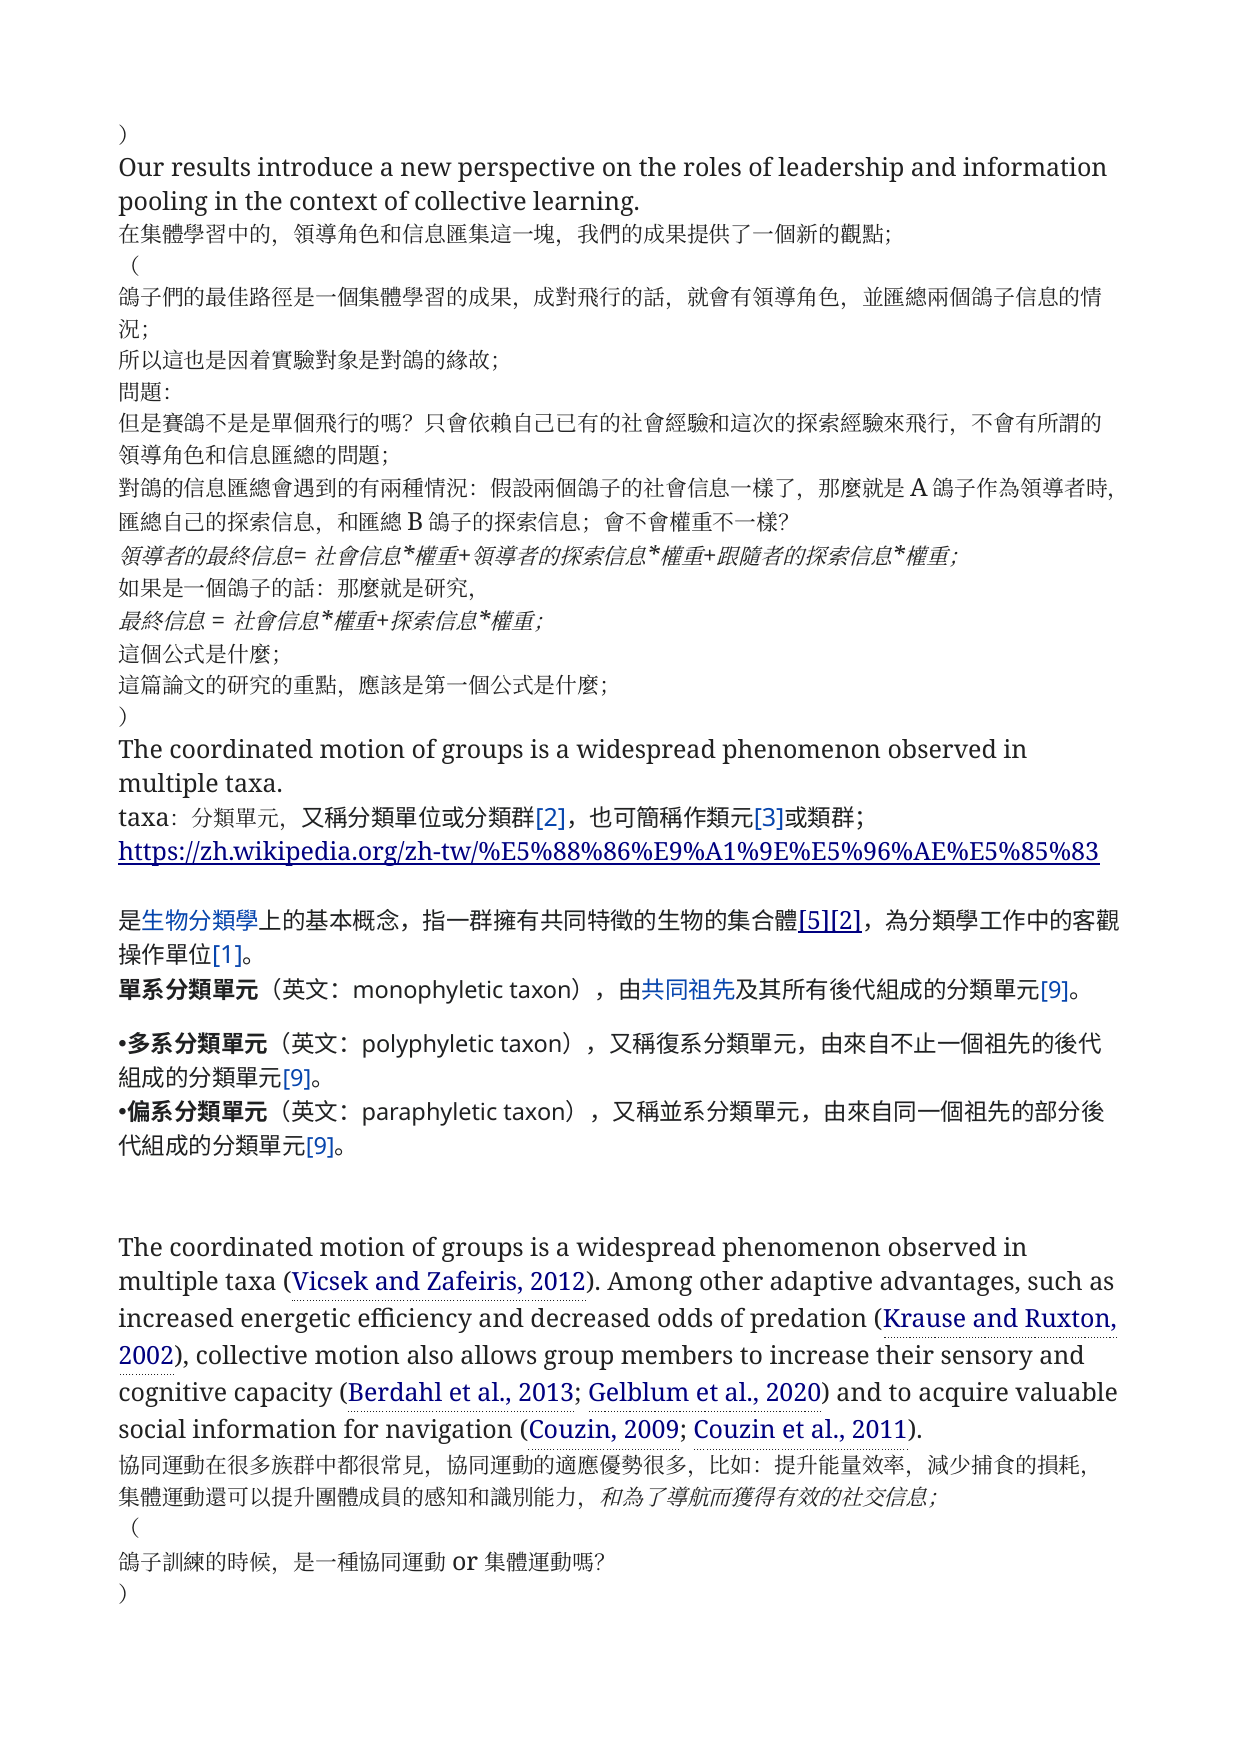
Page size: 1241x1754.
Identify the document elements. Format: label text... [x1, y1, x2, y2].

text https://zh.wikipedia.org/zh-tw/%E5%88%86%E9%A1%9E%E5%96%AE%E5%85%83 [118, 834, 1122, 868]
text 這篇論文的研究的重點，應該是第一個公式是什麼； [118, 668, 1122, 700]
text The coordinated motion of groups is a widespread phenomenon observed in multiple taxa (Vicsek and Zafeiris, 2012). Among other adaptive advantages, such as increased energetic efficiency and decreased odds of predation (Krause and Ruxton, 2002), collective motion also allows group members to increase their sensory and cognitive capacity (Berdahl et al., 2013; Gelblum et al., 2020) and to acquire valuable social information for navigation (Couzin, 2009; Couzin et al., 2011). [118, 1229, 1122, 1449]
text 這個公式是什麼； [118, 637, 1122, 668]
text 領導者的最終信息= 社會信息*權重+領導者的探索信息*權重+跟隨者的探索信息*權重； [118, 537, 1122, 572]
text 所以這也是因着實驗對象是對鴿的緣故； [118, 343, 1122, 375]
text 問題： [118, 375, 1122, 406]
text （ [118, 1512, 1122, 1543]
text The coordinated motion of groups is a widespread phenomenon observed in multiple taxa. [118, 731, 1122, 799]
list 多系分類單元（英文：polyphyletic taxon），又稱復系分類單元，由來自不止一個祖先的後代組成的分類單元[9]。 [118, 1025, 1122, 1093]
text ） [118, 700, 1122, 731]
text 是生物分類學上的基本概念，指一群擁有共同特徵的生物的集合體[5][2]，為分類學工作中的客觀操作單位[1]。 [118, 902, 1122, 971]
text 協同運動在很多族群中都很常見，協同運動的適應優勢很多，比如：提升能量效率，減少捕食的損耗，集體運動還可以提升團體成員的感知和識別能力，和為了導航而獲得有效的社交信息； [118, 1449, 1122, 1512]
text ） [118, 1577, 1122, 1609]
text taxa：分類單元，又稱分類單位或分類群[2]，也可簡稱作類元[3]或類群； [118, 799, 1122, 834]
text 如果是一個鴿子的話：那麼就是研究， [118, 572, 1122, 603]
list 偏系分類單元（英文：paraphyletic taxon），又稱並系分類單元，由來自同一個祖先的部分後代組成的分類單元[9]。 [118, 1093, 1122, 1161]
text ） [118, 118, 1122, 149]
text Our results introduce a new perspective on the roles of leadership and information pooling in the context of collective learning. [118, 149, 1122, 218]
text 鴿子訓練的時候，是一種協同運動 or 集體運動嗎？ [118, 1543, 1122, 1577]
text 鴿子們的最佳路徑是一個集體學習的成果，成對飛行的話，就會有領導角色，並匯總兩個鴿子信息的情況； [118, 281, 1122, 343]
text （ [118, 249, 1122, 281]
text 單系分類單元（英文：monophyletic taxon），由共同祖先及其所有後代組成的分類單元[9]。 [118, 971, 1122, 1005]
text 最終信息 = 社會信息*權重+探索信息*權重； [118, 603, 1122, 637]
text 在集體學習中的，領導角色和信息匯集這一塊，我們的成果提供了一個新的觀點； [118, 218, 1122, 249]
text 對鴿的信息匯總會遇到的有兩種情況：假設兩個鴿子的社會信息一樣了，那麼就是A鴿子作為領導者時，匯總自己的探索信息，和匯總B鴿子的探索信息；會不會權重不一樣？ [118, 469, 1122, 537]
text 但是賽鴿不是是單個飛行的嗎？只會依賴自己已有的社會經驗和這次的探索經驗來飛行，不會有所謂的領導角色和信息匯總的問題； [118, 406, 1122, 469]
